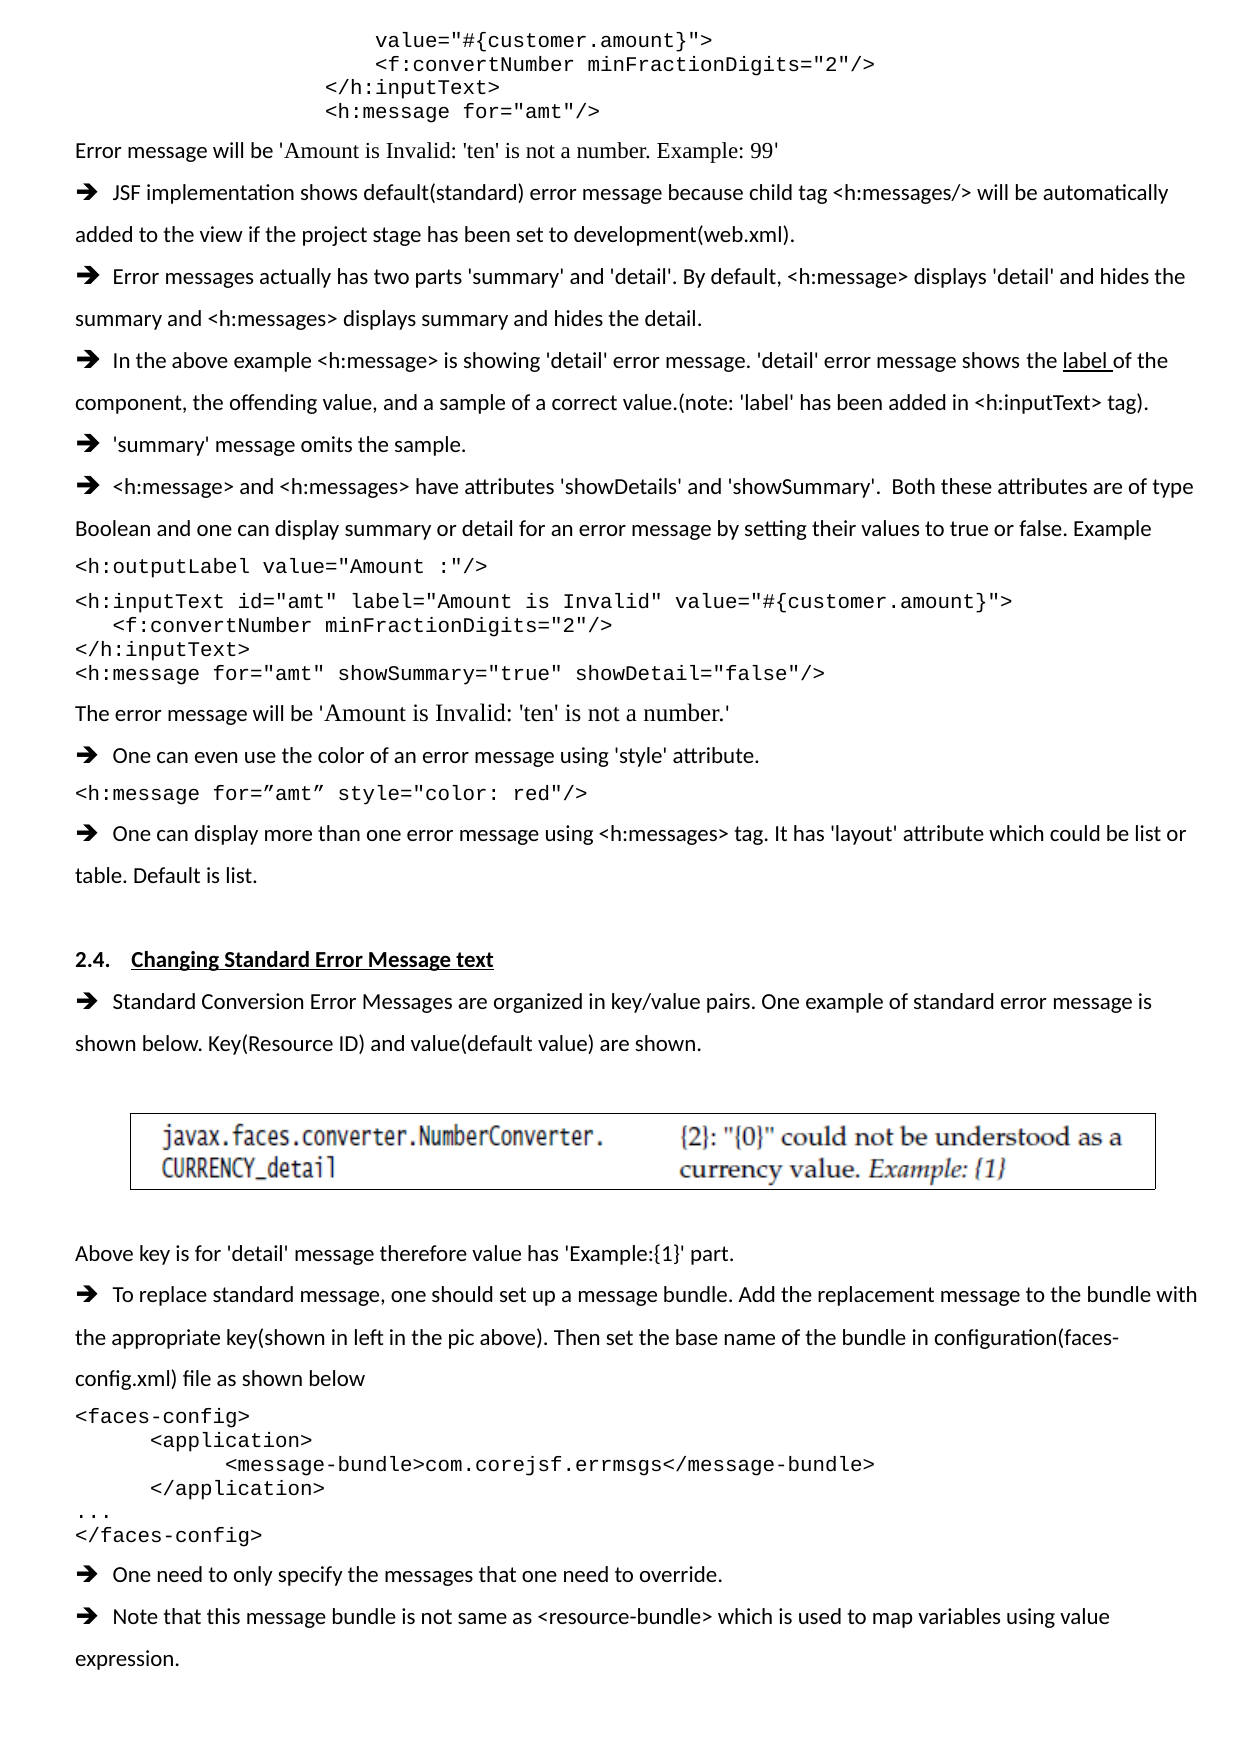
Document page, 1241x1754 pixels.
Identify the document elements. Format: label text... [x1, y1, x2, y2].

list One can even use the color of an error message using 'style' attribute. [75, 741, 1210, 769]
text <faces-config> [75, 1407, 1210, 1430]
list To replace standard message, one should set up a message bundle. Add the replacement message to the bundle with the appropriate key(shown in left in the pic above). Then set the base name of the bundle in configuration(faces-config.xml) file as shown below [75, 1281, 1210, 1393]
text 2.4. Changing Standard Error Message text [75, 945, 1210, 973]
text <h:message for="amt"/> [75, 101, 1210, 124]
text <message-bundle>com.corejsf.errmsgs</message-bundle> [75, 1454, 1210, 1477]
text The error message will be 'Amount is Invalid: 'ten' is not a number.' [75, 698, 1210, 727]
text </faces-config> [75, 1525, 1210, 1548]
list One can display more than one error message using <h:messages> tag. It has 'layout' attribute which could be list or table. Default is list. [75, 819, 1210, 889]
text ... [75, 1501, 1210, 1525]
list Error message will be 'Amount is Invalid: 'ten' is not a number. Example: 99' [75, 136, 1210, 164]
text <f:convertNumber minFractionDigits="2"/> [75, 54, 1210, 77]
list <h:message> and <h:messages> have attributes 'showDetails' and 'showSummary'. Both these attributes are of type Boolean and one can display summary or detail for an error message by setting their values to true or false. Example [75, 472, 1210, 542]
text </application> [75, 1477, 1210, 1501]
list JSF implementation shows default(standard) error message because child tag <h:messages/> will be automatically added to the view if the project stage has been set to development(web.xml). [75, 178, 1210, 248]
list Error messages actually has two parts 'summary' and 'detail'. By default, <h:message> displays 'detail' and hides the summary and <h:messages> displays summary and hides the detail. [75, 262, 1210, 332]
text <h:inputText id="amt" label="Amount is Invalid" value="#{customer.amount}"> [75, 592, 1210, 615]
text <application> [75, 1430, 1210, 1454]
list <h:message for=”amt” style="color: red"/> [75, 783, 1210, 807]
text <h:outputLabel value="Amount :"/> [75, 556, 1210, 580]
list Above key is for 'detail' message therefore value has 'Example:{1}' part. [75, 1239, 1210, 1267]
list One need to only specify the messages that one need to override. [75, 1560, 1210, 1588]
text <h:message for="amt" showSummary="true" showDetail="false"/> [75, 662, 1210, 686]
text </h:inputText> [75, 639, 1210, 662]
list Standard Conversion Error Messages are organized in key/value pairs. One example of standard error message is shown below. Key(Resource ID) and value(default value) are shown. [75, 987, 1210, 1057]
text </h:inputText> [75, 77, 1210, 101]
list Note that this message bundle is not same as <resource-bundle> which is used to map variables using value expression. [75, 1602, 1210, 1672]
list In the above example <h:message> is showing 'detail' error message. 'detail' error message shows the label of the component, the offending value, and a sample of a correct value.(note: 'label' has been added in <h:inputText> tag). [75, 346, 1210, 416]
list 'summary' message omits the sample. [75, 430, 1210, 458]
text value="#{customer.amount}"> [75, 30, 1210, 54]
text <f:convertNumber minFractionDigits="2"/> [75, 615, 1210, 639]
